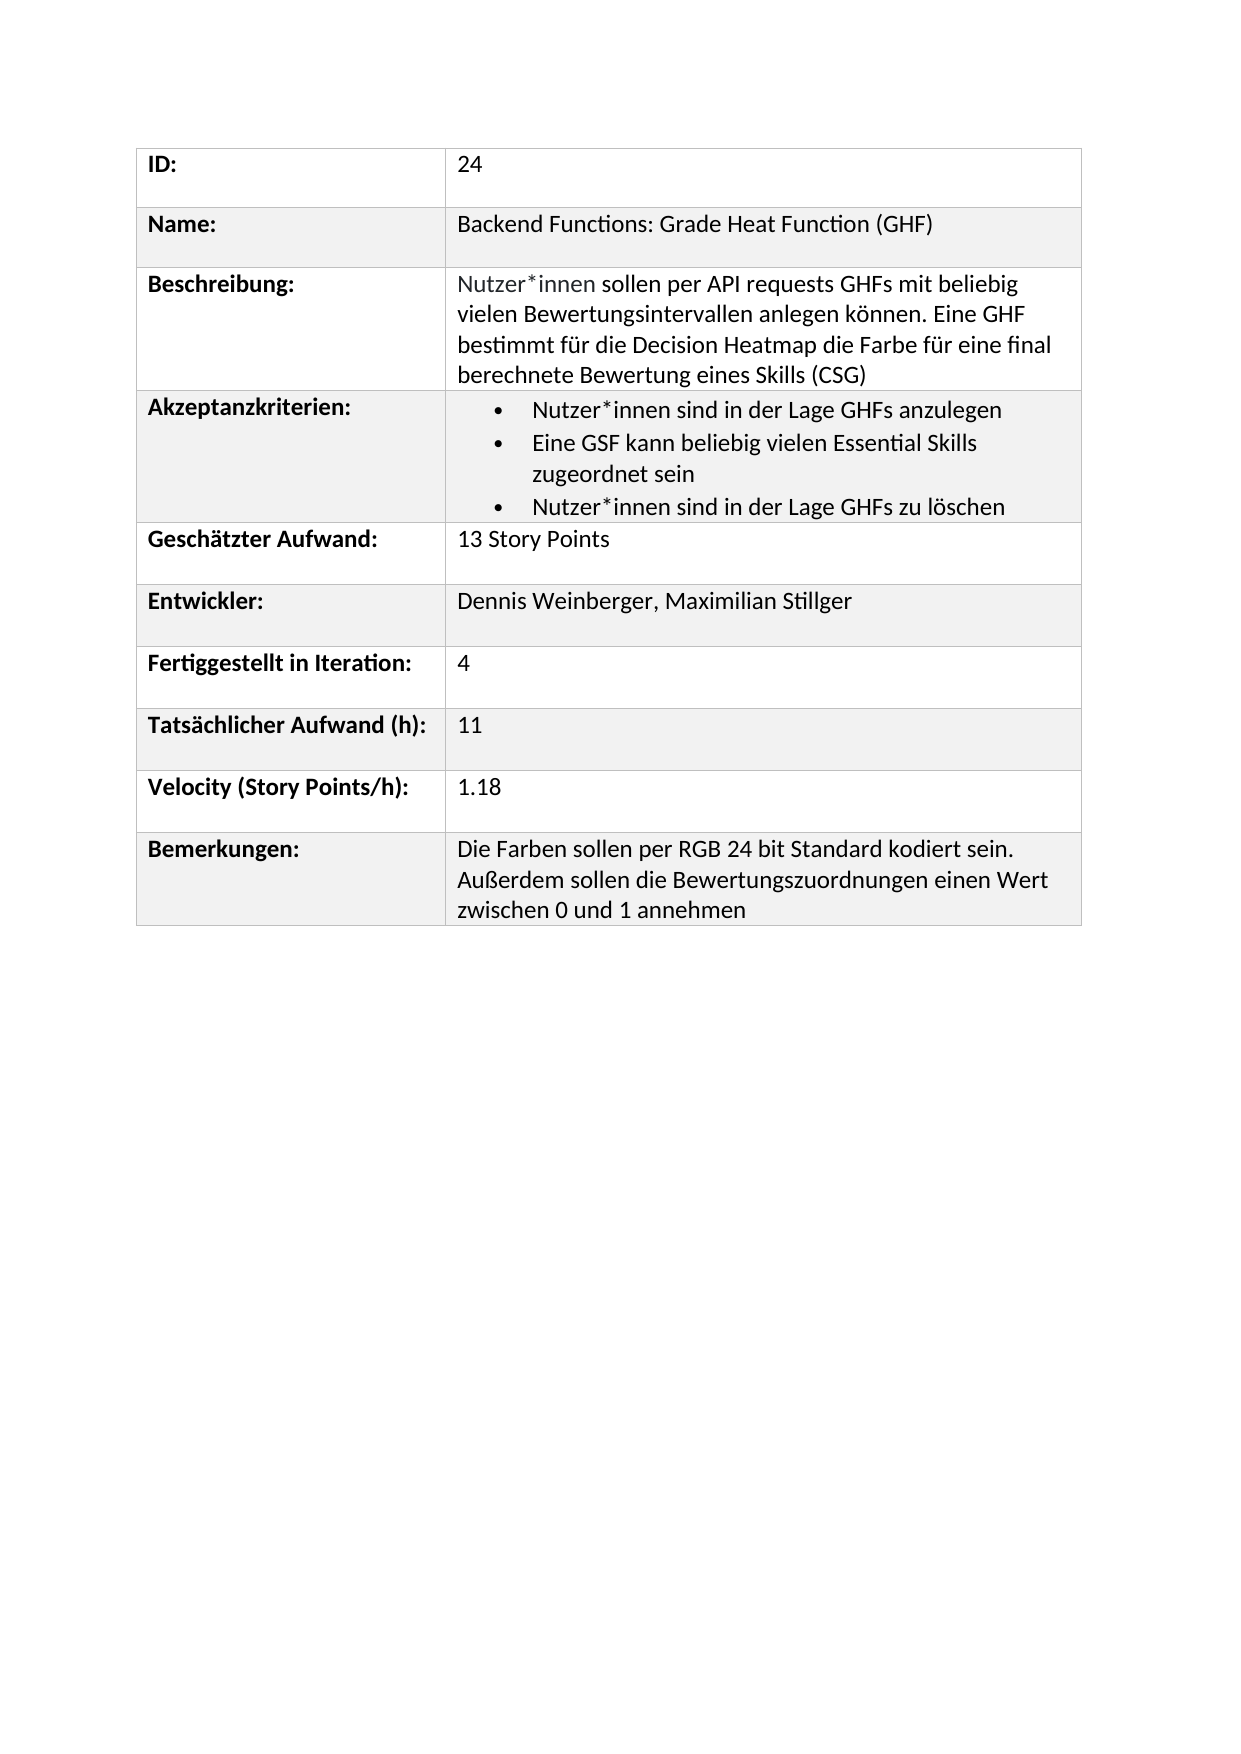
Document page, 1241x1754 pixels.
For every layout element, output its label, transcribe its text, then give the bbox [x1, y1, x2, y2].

table_header 24 [446, 149, 1081, 207]
table_cell Fertiggestellt in Iteration: [137, 647, 445, 708]
table_cell Nutzer*innen sind in der Lage GHFs anzulegen Eine GSF kann beliebig vielen Essential Skills zugeordnet sein Nutzer*innen sind in der Lage GHFs zu löschen [446, 391, 1081, 522]
table_cell Entwickler: [137, 585, 445, 646]
table_cell Bemerkungen: [137, 833, 445, 925]
table_cell Tatsächlicher Aufwand (h): [137, 709, 445, 770]
table_cell Dennis Weinberger, Maximilian Stillger [446, 585, 1081, 646]
table_header ID: [137, 149, 445, 207]
table_cell Name: [137, 208, 445, 267]
table_cell Backend Functions: Grade Heat Function (GHF) [446, 208, 1081, 267]
table_cell 4 [446, 647, 1081, 708]
table_cell Die Farben sollen per RGB 24 bit Standard kodiert sein. Außerdem sollen die Bewertungszuordnungen einen Wert zwischen 0 und 1 annehmen [446, 833, 1081, 925]
table_cell 1.18 [446, 771, 1081, 832]
table_cell Geschätzter Aufwand: [137, 523, 445, 584]
table_cell Nutzer*innen sollen per API requests GHFs mit beliebig vielen Bewertungsintervallen anlegen können. Eine GHF bestimmt für die Decision Heatmap die Farbe für eine final berechnete Bewertung eines Skills (CSG) [446, 268, 1081, 390]
table_cell Beschreibung: [137, 268, 445, 390]
table_cell Velocity (Story Points/h): [137, 771, 445, 832]
table_cell 13 Story Points [446, 523, 1081, 584]
table_cell Akzeptanzkriterien: [137, 391, 445, 522]
table_cell 11 [446, 709, 1081, 770]
